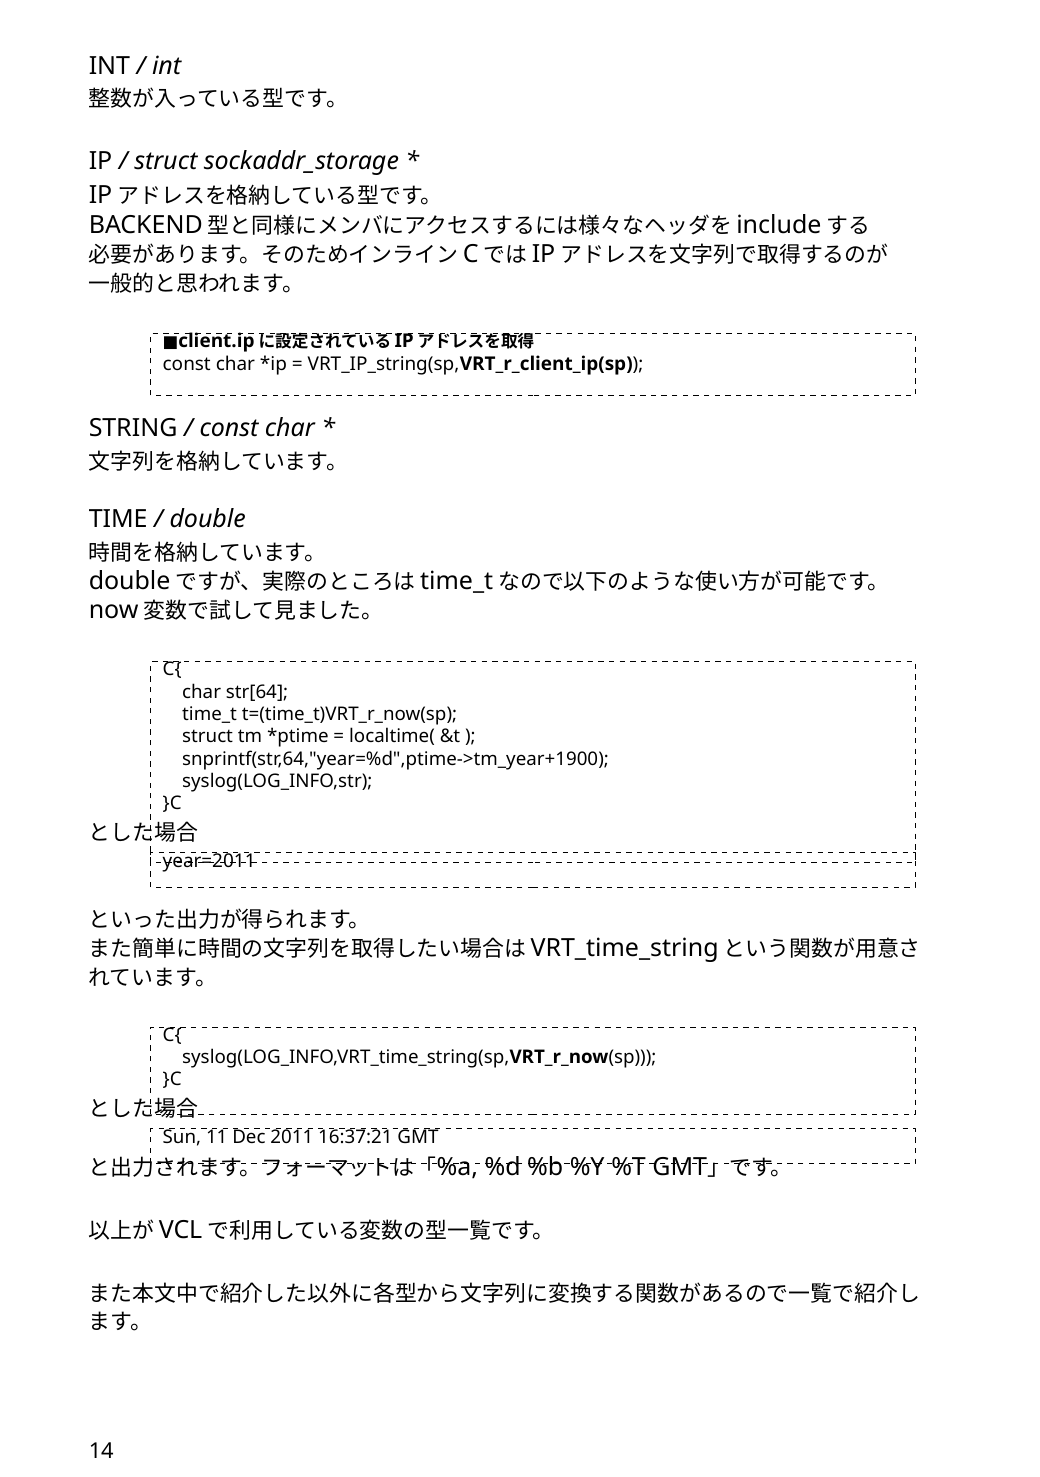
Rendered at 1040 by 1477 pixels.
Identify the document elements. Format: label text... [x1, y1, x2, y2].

text といった出力が得られます。 また簡単に時間の文字列を取得したい場合はVRT_time_stringという関数が用意されています。 [88, 872, 921, 1021]
text また本文中で紹介した以外に各型から文字列に変換する関数があるので一覧で紹介します。 [88, 1246, 921, 1336]
text とした場合 [88, 1091, 921, 1123]
text 以上がVCLで利用している変数の型一覧です。 [88, 1212, 921, 1246]
text INT / int [88, 47, 921, 81]
text IPアドレスを格納している型です。 BACKEND型と同様にメンバにアクセスするには様々なヘッダをincludeする 必要があります。そのためインラインCではIPアドレスを文字列で取得するのが 一般的と思われます。 [88, 177, 921, 327]
text STRING / const char * [88, 410, 921, 444]
text とした場合 [88, 815, 921, 847]
text 整数が入っている型です。 [88, 81, 921, 143]
text C{ syslog(LOG_INFO,VRT_time_string(sp,VRT_r_now(sp))); }C [162, 1021, 921, 1091]
text year=2011 [162, 847, 921, 872]
text ■client.ipに設定されているIPアドレスを取得 const char *ip = VRT_IP_string(sp,VRT_r_client_ip(sp)); [162, 327, 921, 376]
text 時間を格納しています。 doubleですが、実際のところはtime_tなので以下のような使い方が可能です。 now変数で試して見ました。 [88, 535, 921, 656]
text 文字列を格納しています。 TIME / double [88, 444, 921, 535]
text IP / struct sockaddr_storage * [88, 143, 921, 177]
text Sun, 11 Dec 2011 16:37:21 GMT [162, 1123, 921, 1148]
text C{ char str[64]; time_t t=(time_t)VRT_r_now(sp); struct tm *ptime = localtime( &t ); snprintf(str,64,"year=%d",ptime->tm_year+1900); syslog(LOG_INFO,str); }C [162, 656, 921, 815]
text と出力されます。フォーマットは「%a, %d %b %Y %T GMT」です。 [88, 1148, 921, 1212]
